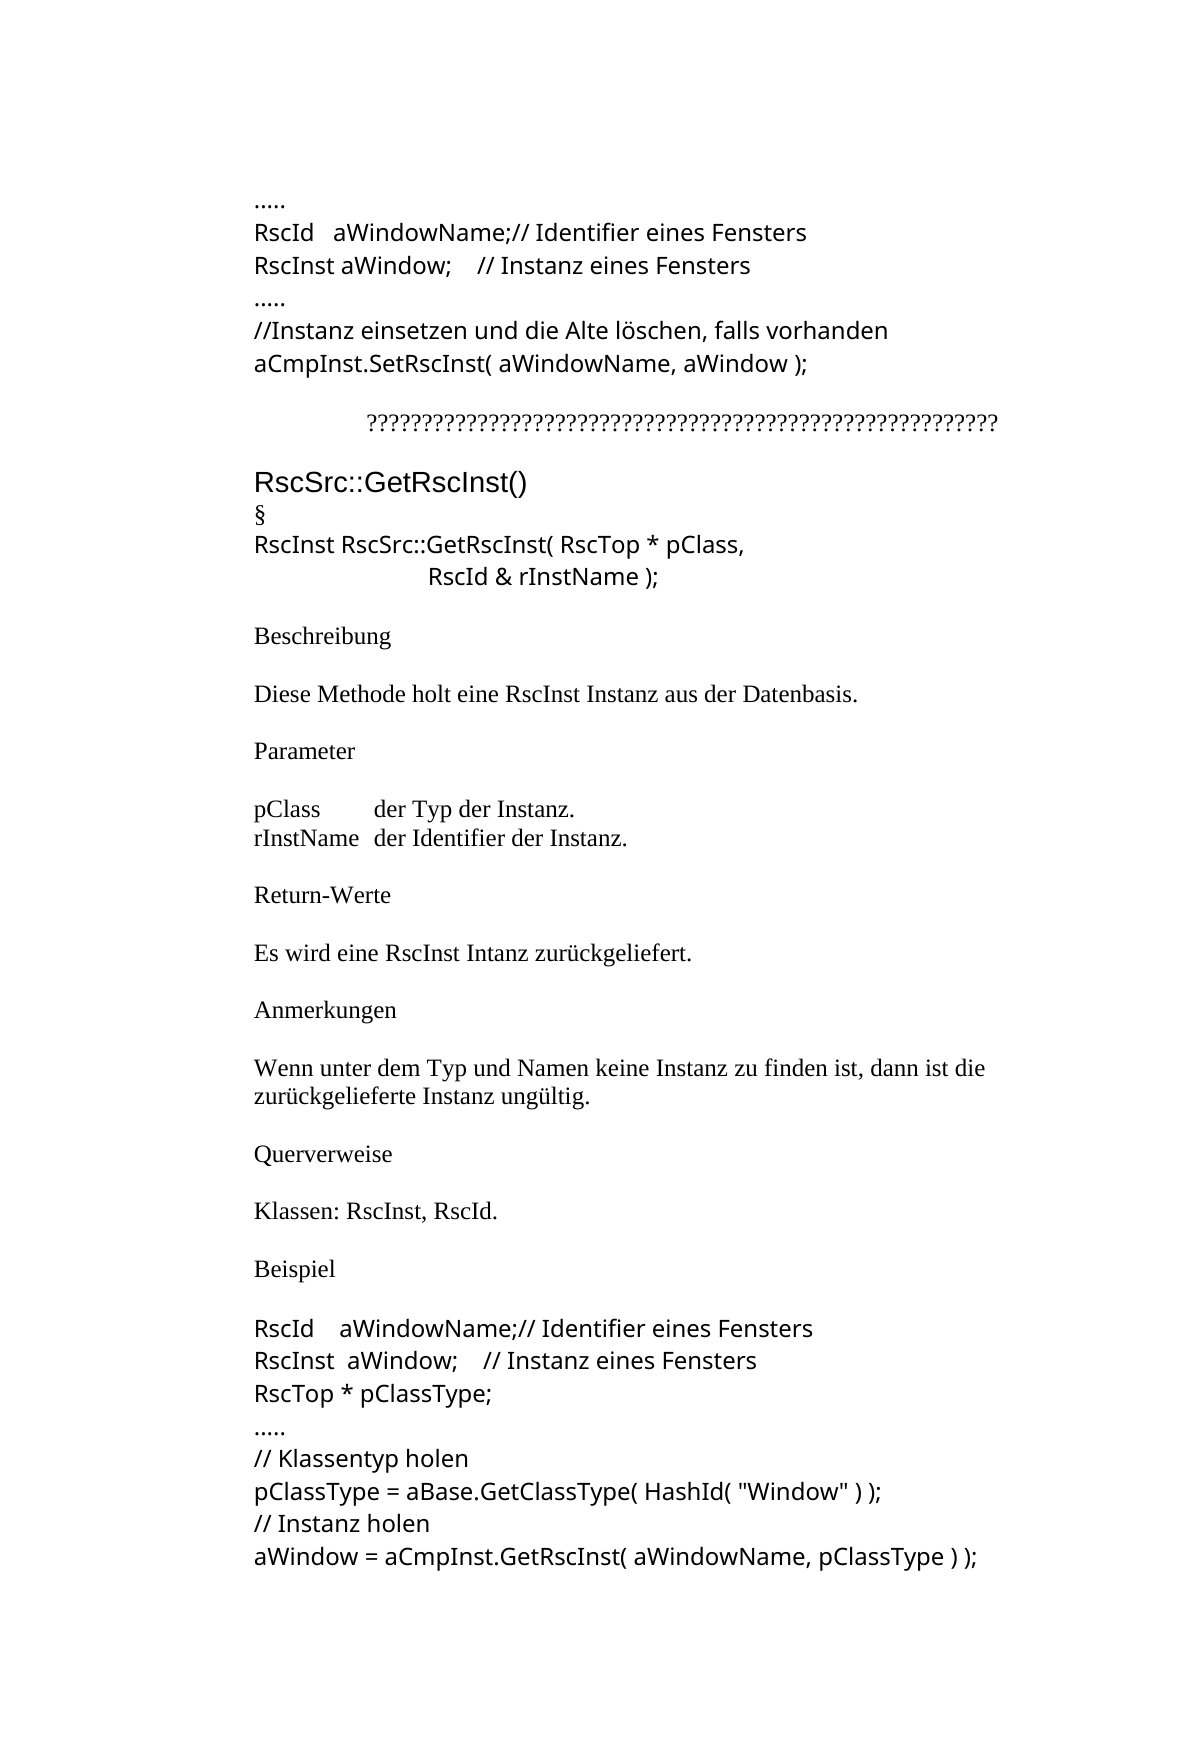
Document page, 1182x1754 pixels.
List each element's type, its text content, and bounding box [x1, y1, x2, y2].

list // Klassentyp holen [254, 1442, 1110, 1474]
list RscInst aWindow; // Instanz eines Fensters [254, 1344, 1110, 1377]
text Klassen: RscInst, RscId. [254, 1196, 1110, 1225]
text rInstName der Identifier der Instanz. [254, 823, 1110, 851]
subtitle RscSrc::GetRscInst() [254, 465, 1110, 499]
text Anmerkungen [254, 995, 1110, 1024]
list //Instanz einsetzen und die Alte löschen, falls vorhanden [254, 314, 1110, 346]
text pClass der Typ der Instanz. [254, 794, 1110, 823]
list RscTop * pClassType; [254, 1377, 1110, 1409]
list RscId aWindowName;// Identifier eines Fensters [254, 1311, 1110, 1344]
list ..... [254, 1409, 1110, 1442]
list pClassType = aBase.GetClassType( HashId( "Window" ) ); [254, 1474, 1110, 1507]
list RscInst aWindow; // Instanz eines Fensters [254, 248, 1110, 281]
text Diese Methode holt eine RscInst Instanz aus der Datenbasis. [254, 679, 1110, 708]
list RscId aWindowName;// Identifier eines Fensters [254, 216, 1110, 248]
text ????????????????????????????????????????????????????????? [254, 408, 1110, 436]
text Parameter [254, 736, 1110, 765]
list aCmpInst.SetRscInst( aWindowName, aWindow ); [254, 346, 1110, 379]
text § [254, 499, 1110, 527]
text Beispiel [254, 1254, 1110, 1283]
list // Instanz holen [254, 1507, 1110, 1540]
list ..... [254, 281, 1110, 314]
list RscInst RscSrc::GetRscInst( RscTop * pClass, [254, 527, 1110, 560]
text Return-Werte [254, 880, 1110, 909]
list aWindow = aCmpInst.GetRscInst( aWindowName, pClassType ) ); [254, 1540, 1110, 1572]
text Querverweise [254, 1139, 1110, 1168]
list ..... [254, 183, 1110, 216]
text Es wird eine RscInst Intanz zurückgeliefert. [254, 938, 1110, 966]
list RscId & rInstName ); [254, 560, 1110, 593]
text Beschreibung [254, 621, 1110, 650]
text Wenn unter dem Typ und Namen keine Instanz zu finden ist, dann ist die zurückgelieferte Instanz ungültig. [254, 1053, 1110, 1110]
